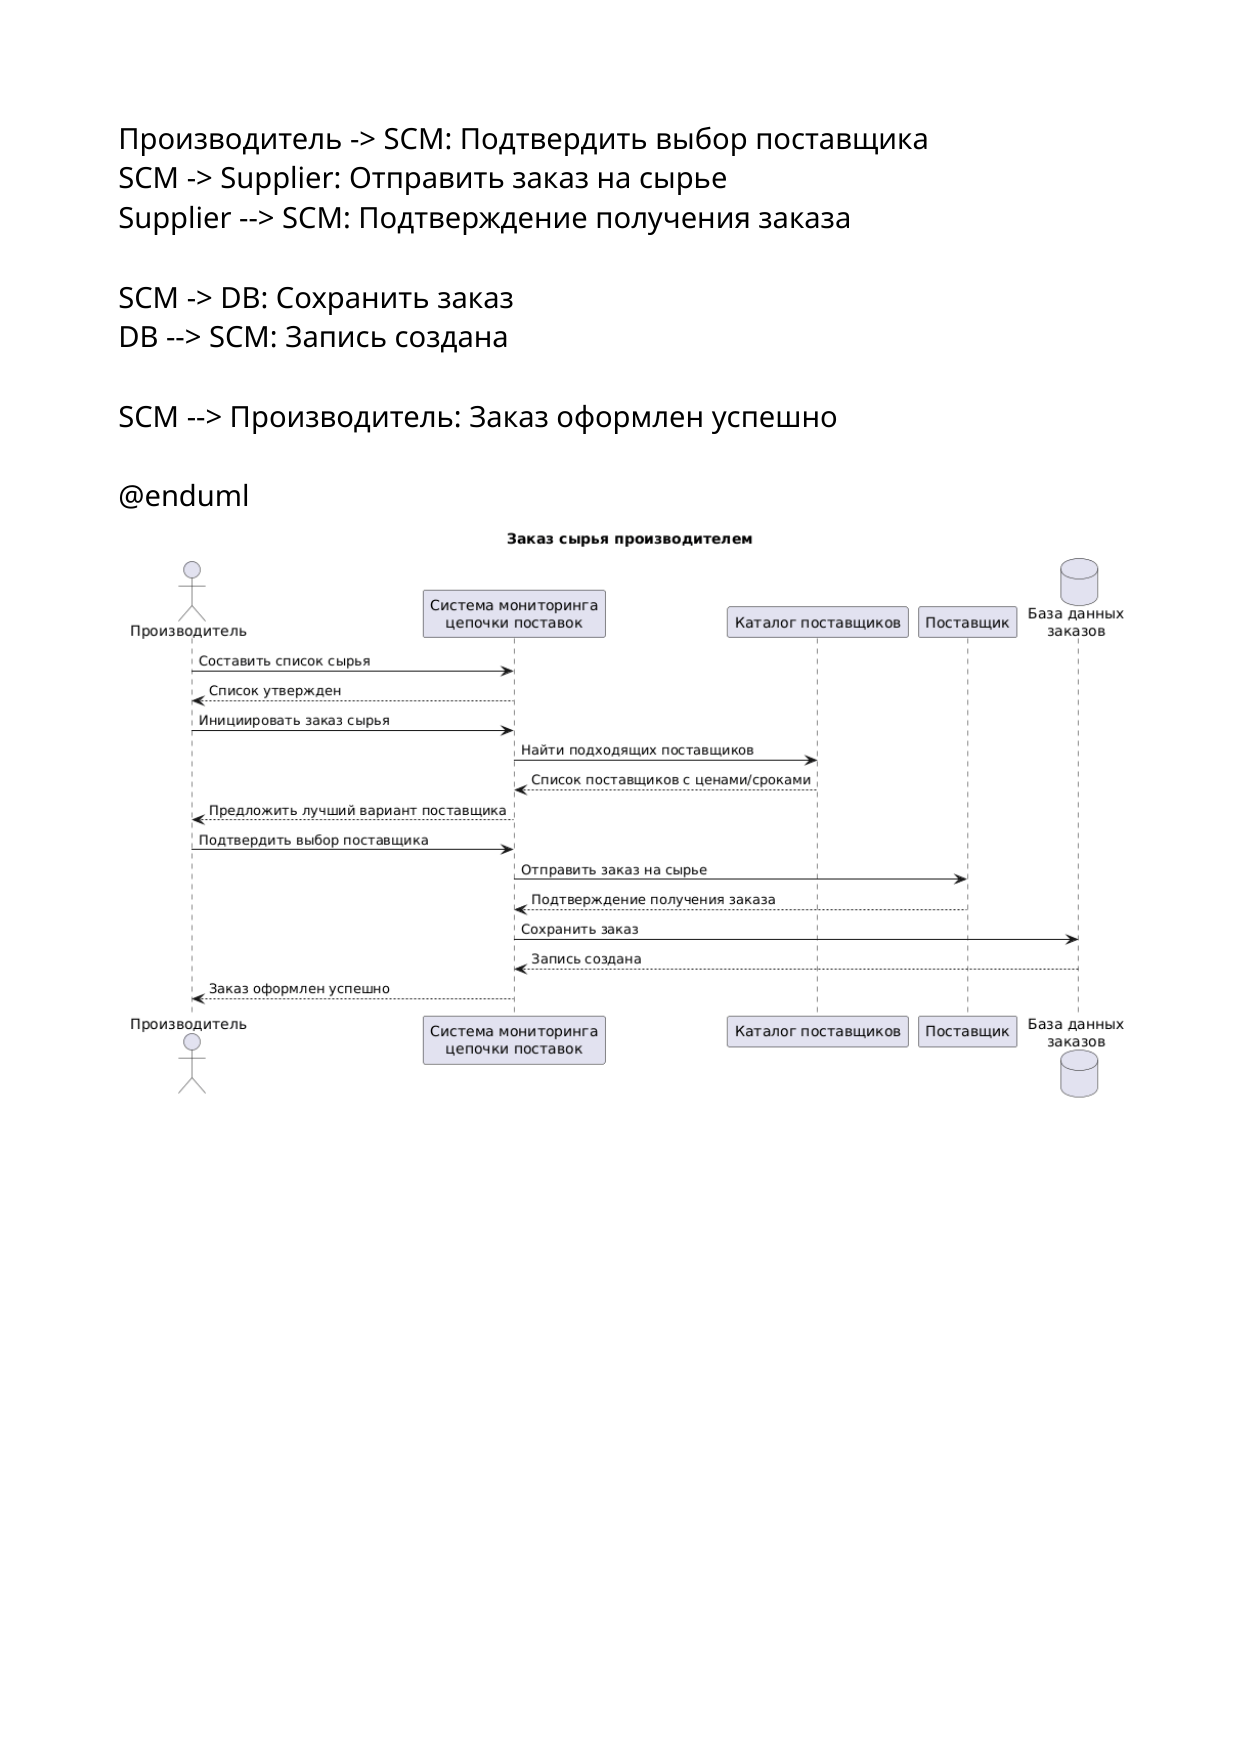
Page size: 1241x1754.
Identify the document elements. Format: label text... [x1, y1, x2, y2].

text SCM -> Supplier: Отправить заказ на сырье [118, 158, 1122, 197]
picture [126, 515, 1130, 1113]
text @enduml [118, 475, 1122, 515]
text Производитель -> SCM: Подтвердить выбор поставщика [118, 118, 1122, 158]
text DB --> SCM: Запись создана [118, 317, 1122, 356]
text SCM -> DB: Сохранить заказ [118, 277, 1122, 317]
text SCM --> Производитель: Заказ оформлен успешно [118, 396, 1122, 436]
text Supplier --> SCM: Подтверждение получения заказа [118, 197, 1122, 237]
